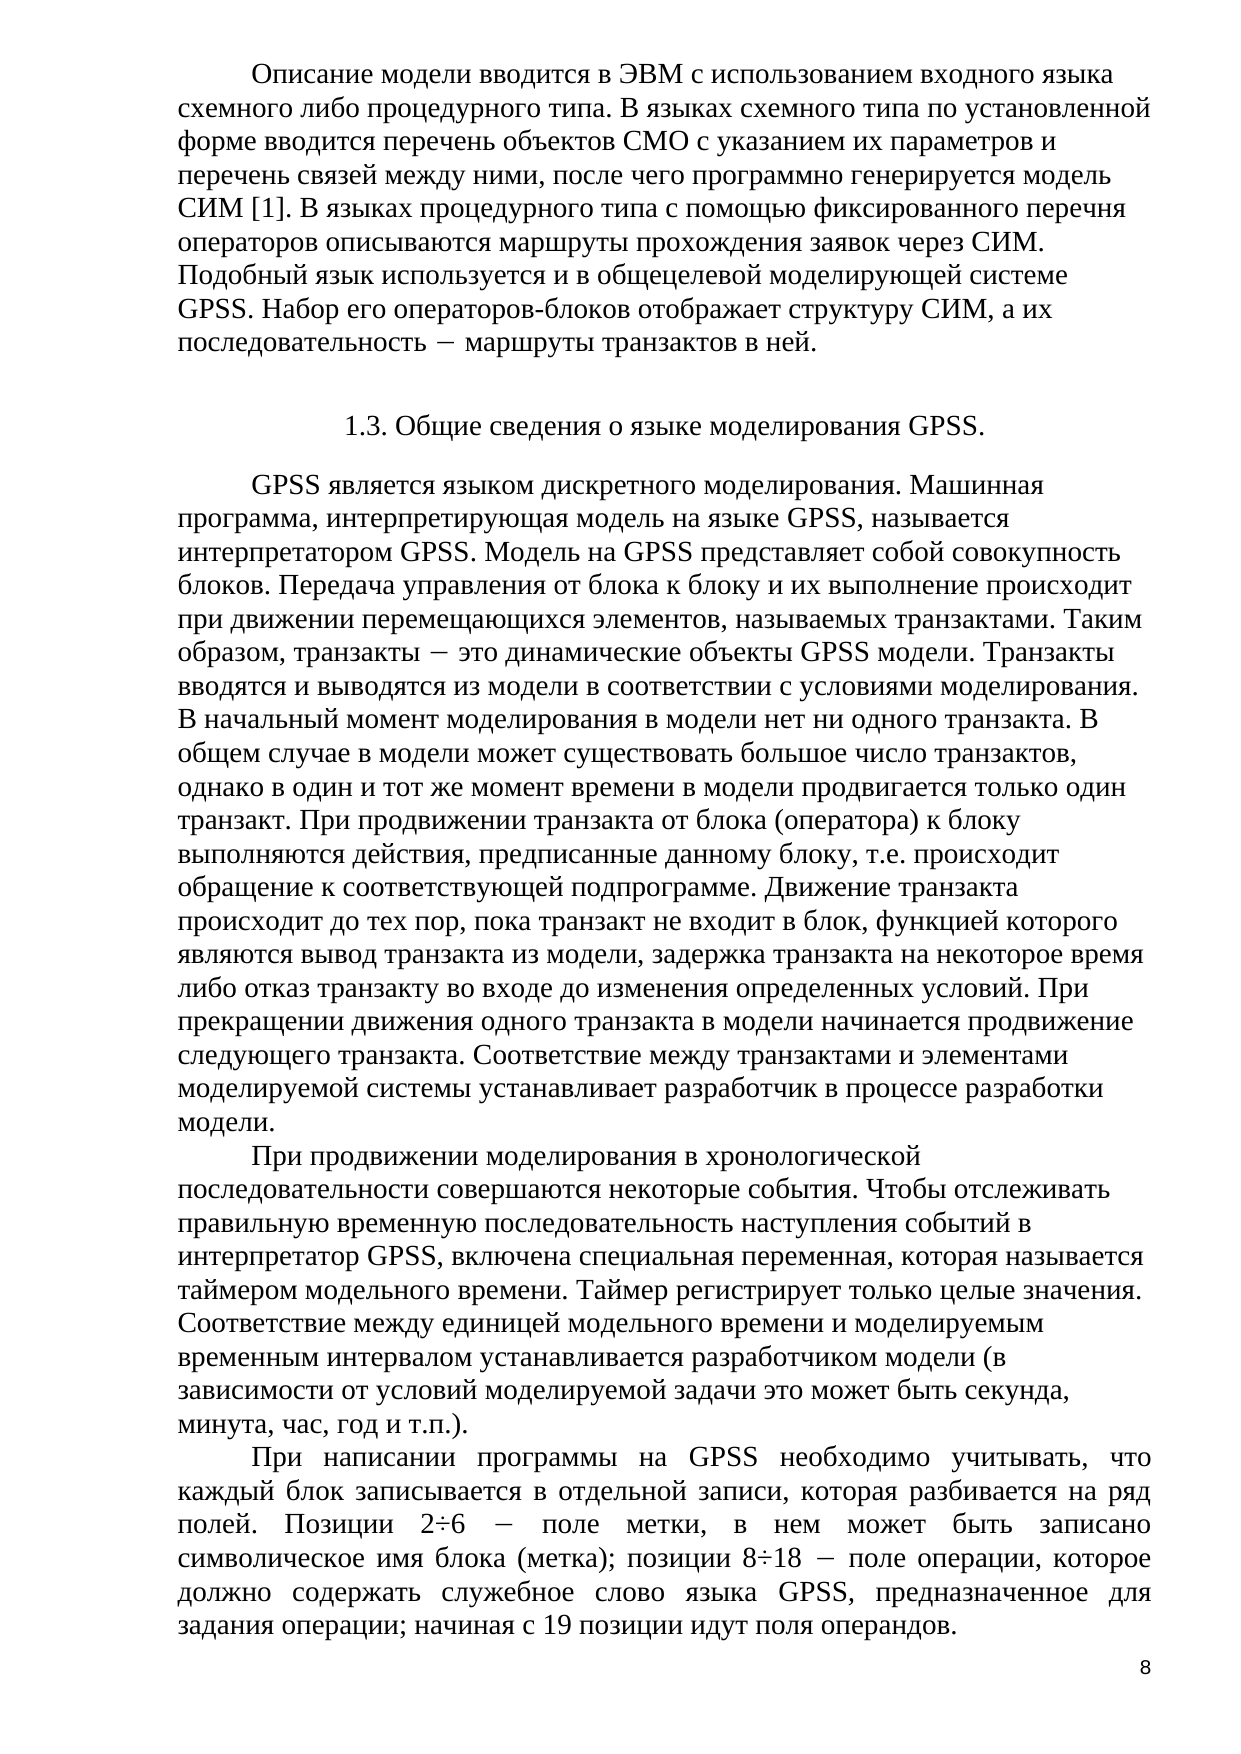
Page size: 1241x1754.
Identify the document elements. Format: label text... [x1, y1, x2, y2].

text Описание модели вводится в ЭВМ с использованием входного языка схемного либо процедурного типа. В языках схемного типа по установленной форме вводится перечень объектов СМО с указанием их параметров и перечень связей между ними, после чего программно генерируется модель СИМ [1]. В языках процедурного типа с помощью фиксированного перечня операторов описываются маршруты прохождения заявок через СИМ. Подобный язык используется и в общецелевой моделирующей системе GPSS. Набор его операторов-блоков отображает структуру СИМ, а их последовательность  маршруты транзактов в ней. [177, 56, 1152, 358]
text GPSS является языком дискретного моделирования. Машинная программа, интерпретирующая модель на языке GPSS, называется интерпретатором GPSS. Модель на GPSS представляет собой совокупность блоков. Передача управления от блока к блоку и их выполнение происходит при движении перемещающихся элементов, называемых транзактами. Таким образом, транзакты  это динамические объекты GPSS модели. Транзакты вводятся и выводятся из модели в соответствии с условиями моделирования. В начальный момент моделирования в модели нет ни одного транзакта. В общем случае в модели может существовать большое число транзактов, однако в один и тот же момент времени в модели продвигается только один транзакт. При продвижении транзакта от блока (оператора) к блоку выполняются действия, предписанные данному блоку, т.е. происходит обращение к соответствующей подпрограмме. Движение транзакта происходит до тех пор, пока транзакт не входит в блок, функцией которого являются вывод транзакта из модели, задержка транзакта на некоторое время либо отказ транзакту во входе до изменения определенных условий. При прекращении движения одного транзакта в модели начинается продвижение следующего транзакта. Соответствие между транзактами и элементами моделируемой системы устанавливает разработчик в процессе разработки модели. [177, 467, 1152, 1138]
text При продвижении моделирования в хронологической последовательности совершаются некоторые события. Чтобы отслеживать правильную временную последовательность наступления событий в интерпретатор GPSS, включена специальная переменная, которая называется таймером модельного времени. Таймер регистрирует только целые значения. Соответствие между единицей модельного времени и моделируемым временным интервалом устанавливается разработчиком модели (в зависимости от условий моделируемой задачи это может быть секунда, минута, час, год и т.п.). [177, 1138, 1152, 1439]
text При написании программы на GPSS необходимо учитывать, что каждый блок записывается в отдельной записи, которая разбивается на ряд полей. Позиции 2÷6  поле метки, в нем может быть записано символическое имя блока (метка); позиции 8÷18  поле операции, которое должно содержать служебное слово языка GPSS, предназначенное для задания операции; начиная с 19 позиции идут поля операндов. [177, 1439, 1152, 1641]
subtitle 1.3. Общие сведения о языке моделирования GPSS. [177, 408, 1152, 442]
